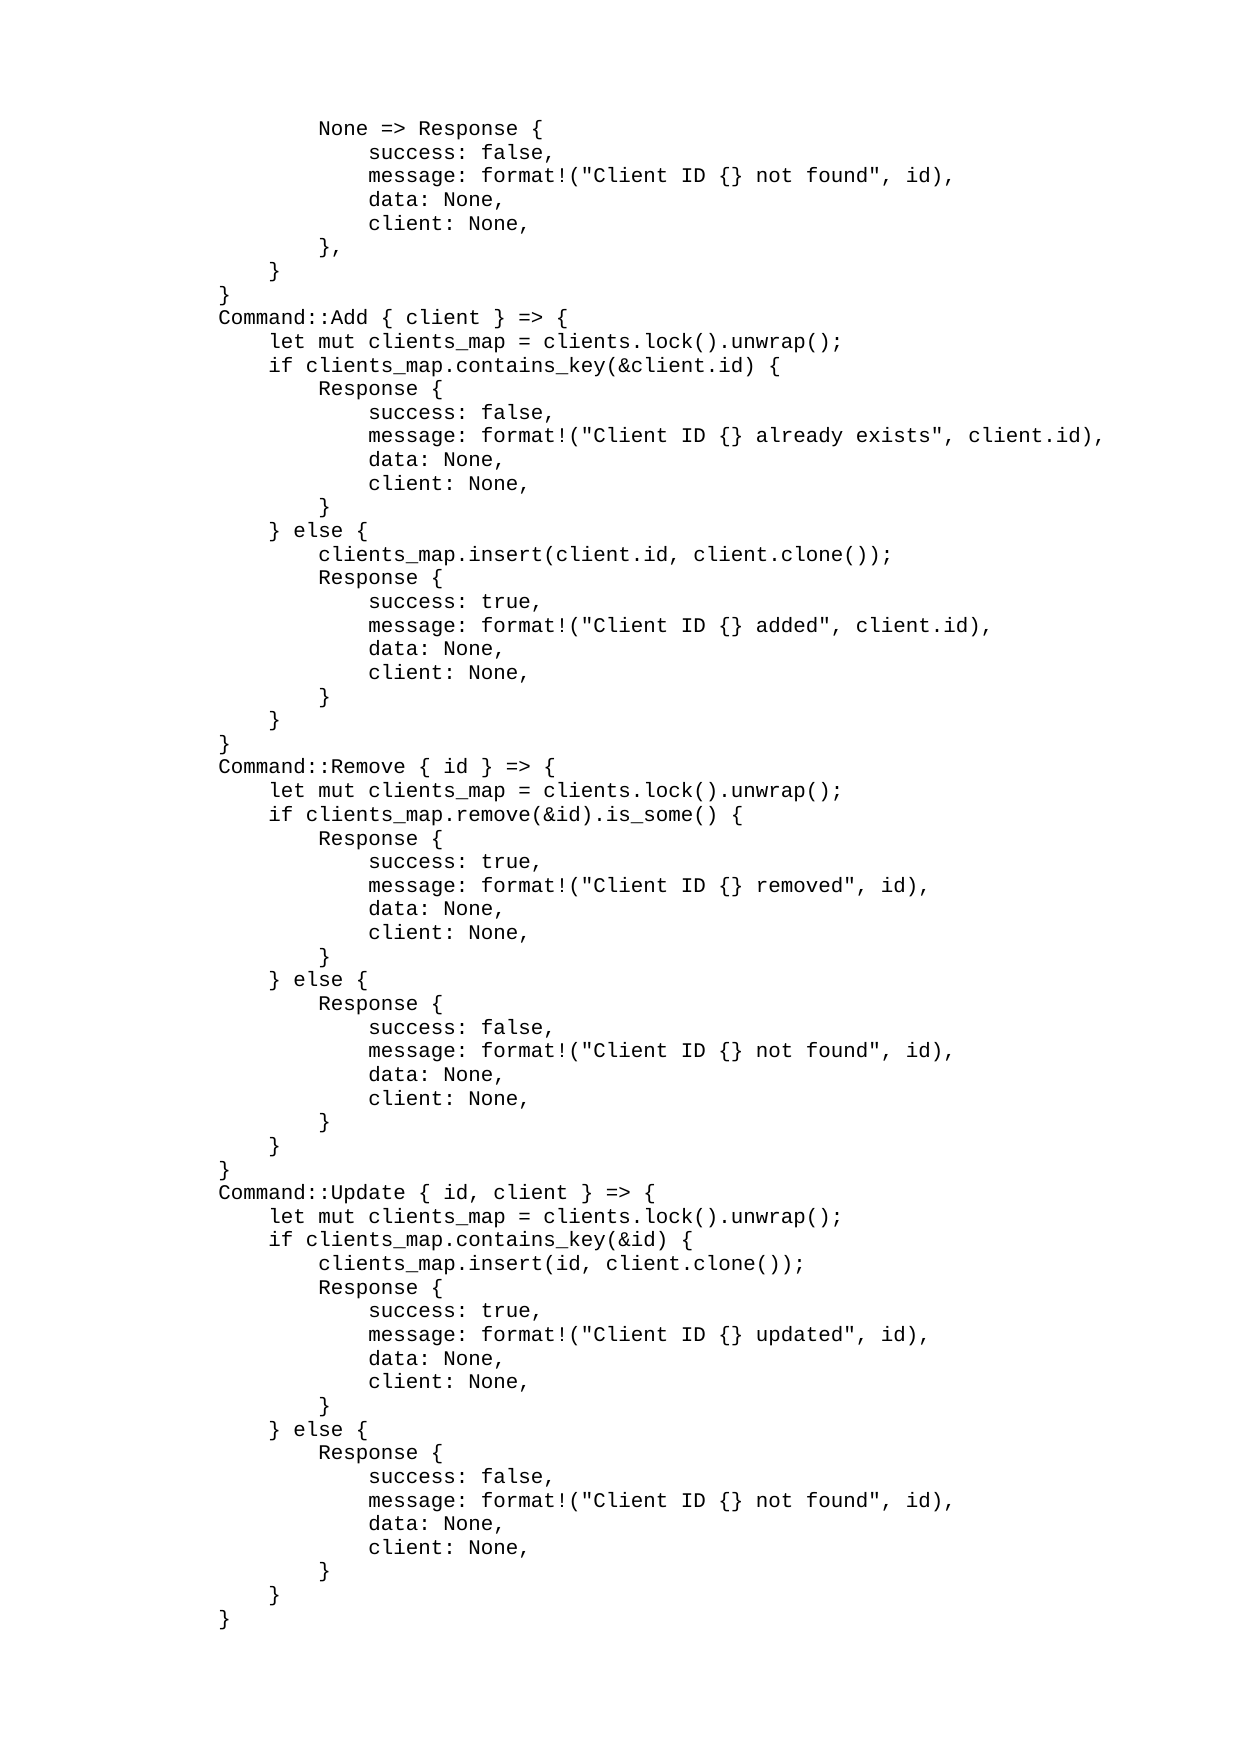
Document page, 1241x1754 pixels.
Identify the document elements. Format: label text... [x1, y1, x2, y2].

text } [118, 733, 1122, 757]
text data: None, [118, 1348, 1122, 1371]
text let mut clients_map = clients.lock().unwrap(); [118, 780, 1122, 804]
text } [118, 260, 1122, 284]
text clients_map.insert(client.id, client.clone()); [118, 544, 1122, 567]
text message: format!("Client ID {} removed", id), [118, 875, 1122, 898]
text client: None, [118, 922, 1122, 946]
text Command::Add { client } => { [118, 307, 1122, 331]
text } [118, 1395, 1122, 1419]
text message: format!("Client ID {} not found", id), [118, 1040, 1122, 1064]
text clients_map.insert(id, client.clone()); [118, 1253, 1122, 1277]
text data: None, [118, 638, 1122, 662]
text message: format!("Client ID {} not found", id), [118, 1489, 1122, 1513]
text client: None, [118, 1371, 1122, 1395]
text client: None, [118, 662, 1122, 686]
text message: format!("Client ID {} added", client.id), [118, 615, 1122, 638]
text Command::Update { id, client } => { [118, 1182, 1122, 1206]
text if clients_map.contains_key(&id) { [118, 1229, 1122, 1253]
text data: None, [118, 189, 1122, 213]
text client: None, [118, 1088, 1122, 1111]
text client: None, [118, 473, 1122, 496]
text } [118, 1584, 1122, 1608]
text message: format!("Client ID {} updated", id), [118, 1324, 1122, 1348]
text data: None, [118, 1064, 1122, 1088]
text } else { [118, 969, 1122, 993]
text Response { [118, 827, 1122, 851]
text } [118, 1561, 1122, 1584]
text Response { [118, 1277, 1122, 1300]
text success: false, [118, 1017, 1122, 1040]
text Command::Remove { id } => { [118, 757, 1122, 780]
text if clients_map.contains_key(&client.id) { [118, 354, 1122, 378]
text }, [118, 236, 1122, 260]
text data: None, [118, 449, 1122, 473]
text success: true, [118, 591, 1122, 615]
text success: true, [118, 851, 1122, 875]
text success: false, [118, 142, 1122, 165]
text Response { [118, 567, 1122, 591]
text None => Response { [118, 118, 1122, 142]
text } else { [118, 520, 1122, 544]
text } [118, 1135, 1122, 1158]
text Response { [118, 1442, 1122, 1466]
text } else { [118, 1419, 1122, 1442]
text success: false, [118, 402, 1122, 426]
text message: format!("Client ID {} not found", id), [118, 165, 1122, 189]
text client: None, [118, 1537, 1122, 1561]
text } [118, 1158, 1122, 1182]
text } [118, 1111, 1122, 1135]
text client: None, [118, 213, 1122, 236]
text success: false, [118, 1466, 1122, 1489]
text data: None, [118, 1513, 1122, 1537]
text if clients_map.remove(&id).is_some() { [118, 804, 1122, 827]
text message: format!("Client ID {} already exists", client.id), [118, 426, 1122, 449]
text let mut clients_map = clients.lock().unwrap(); [118, 331, 1122, 354]
text } [118, 686, 1122, 709]
text let mut clients_map = clients.lock().unwrap(); [118, 1206, 1122, 1229]
text Response { [118, 378, 1122, 402]
text data: None, [118, 898, 1122, 922]
text } [118, 946, 1122, 969]
text } [118, 1608, 1122, 1631]
text Response { [118, 993, 1122, 1017]
text } [118, 496, 1122, 520]
text } [118, 709, 1122, 733]
text success: true, [118, 1300, 1122, 1324]
text } [118, 284, 1122, 307]
